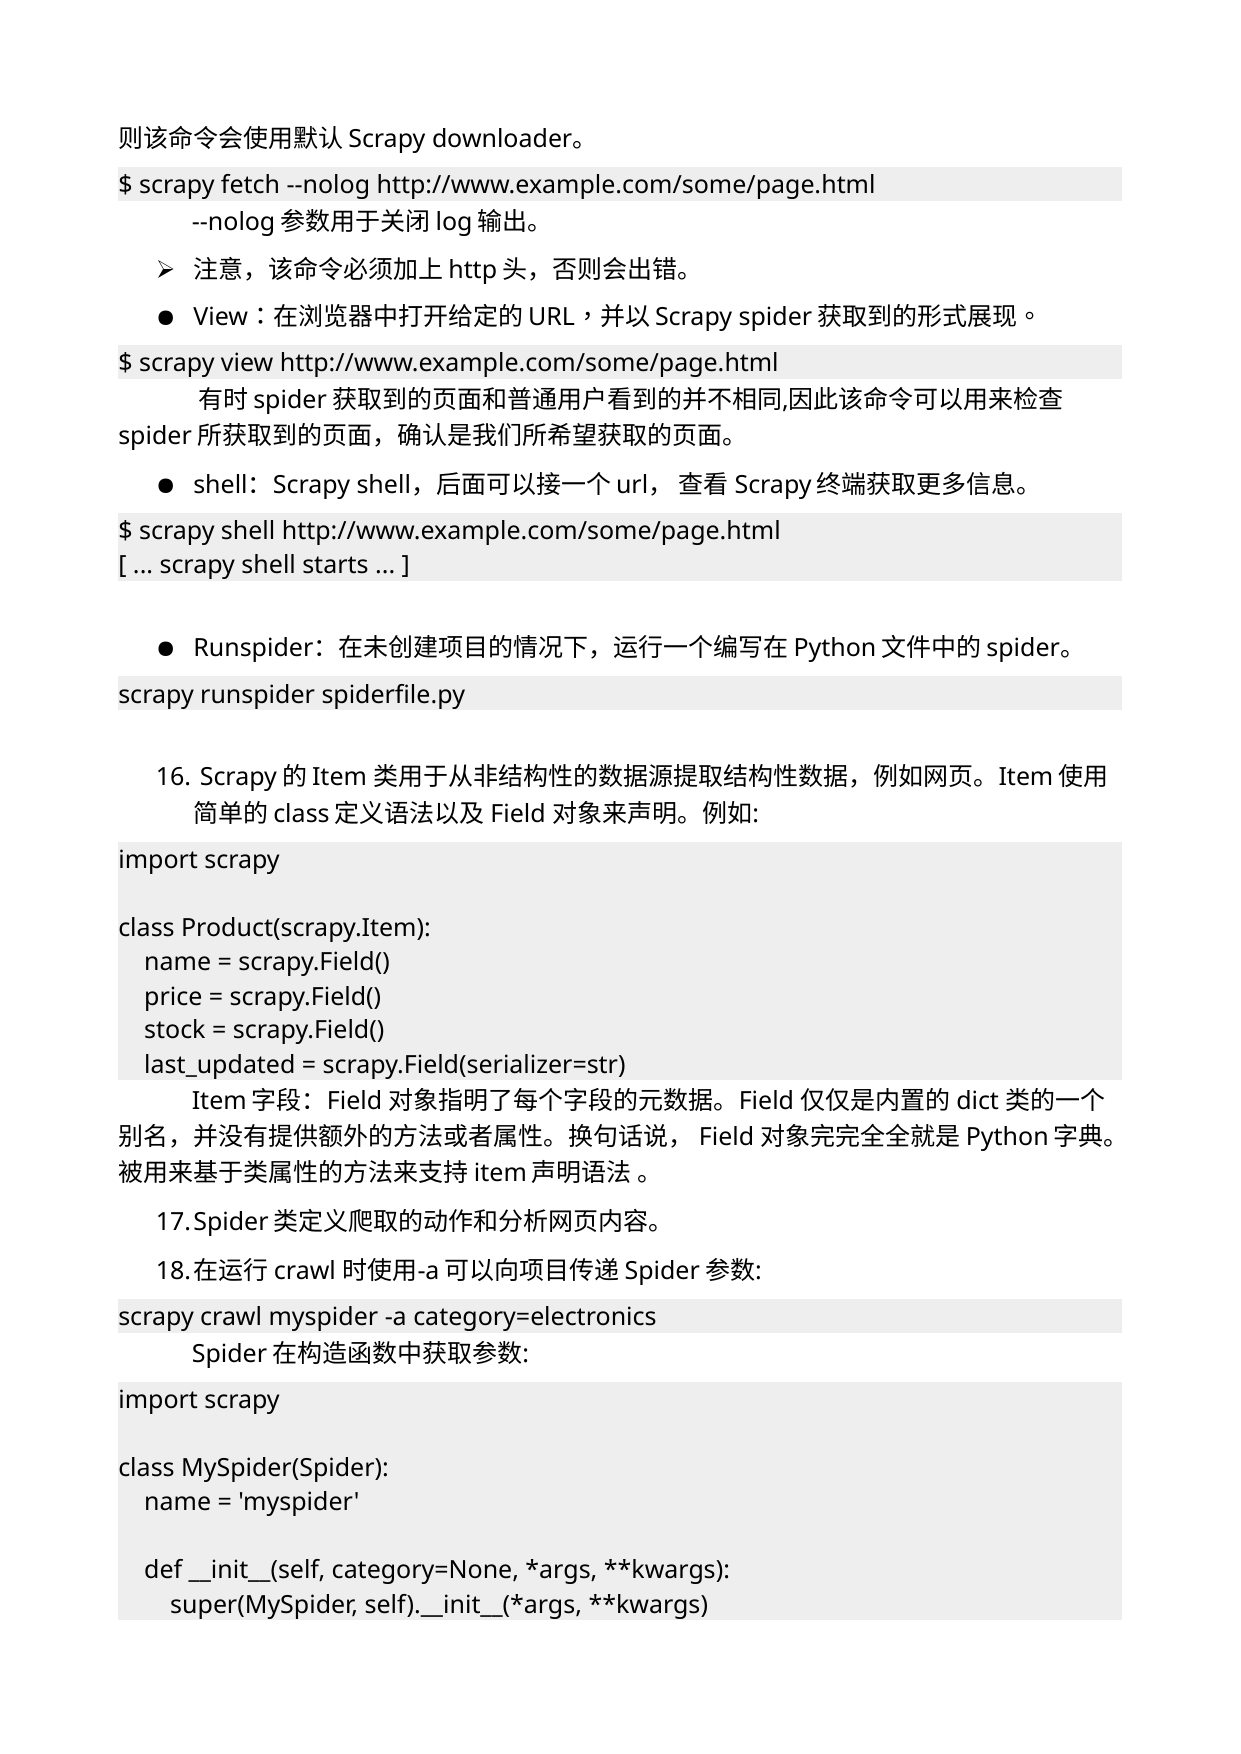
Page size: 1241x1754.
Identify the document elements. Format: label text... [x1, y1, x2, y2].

list View：在浏览器中打开给定的URL，并以Scrapy spider获取到的形式展现。 [156, 298, 1122, 332]
table_header $ scrapy fetch --nolog http://www.example.com/some/page.html [118, 167, 1122, 201]
list Spider类定义爬取的动作和分析网页内容。 [156, 1202, 1122, 1238]
table_header $ scrapy shell http://www.example.com/some/page.html [ ... scrapy shell starts ... ] [118, 513, 1122, 581]
table_header import scrapy class MySpider(Spider): name = 'myspider' def __init__(self, category=None, *args, **kwargs): super(MySpider, self).__init__(*args, **kwargs) [118, 1382, 1122, 1620]
list 注意，该命令必须加上http头，否则会出错。 [156, 250, 1122, 286]
text Item字段：Field 对象指明了每个字段的元数据。Field 仅仅是内置的 dict 类的一个别名，并没有提供额外的方法或者属性。换句话说， Field 对象完完全全就是Python字典。被用来基于类属性的方法来支持 item声明语法 。 [118, 1080, 1122, 1189]
table_header scrapy crawl myspider -a category=electronics [118, 1299, 1122, 1333]
text 如果spider修改 user_agent 属性，该命令将会使用该属性。如果不是在项目中运行，则该命令会使用默认Scrapy downloader。 [118, 118, 1122, 154]
list shell：Scrapy shell，后面可以接一个url， 查看 Scrapy终端获取更多信息。 [156, 464, 1122, 500]
table_header $ scrapy view http://www.example.com/some/page.html [118, 345, 1122, 379]
text Spider在构造函数中获取参数: [118, 1333, 1122, 1369]
table_header import scrapy class Product(scrapy.Item): name = scrapy.Field() price = scrapy.Field() stock = scrapy.Field() last_updated = scrapy.Field(serializer=str) [118, 842, 1122, 1080]
list Scrapy的Item 类用于从非结构性的数据源提取结构性数据，例如网页。Item使用简单的class定义语法以及 Field 对象来声明。例如: [156, 757, 1122, 829]
text --nolog参数用于关闭log输出。 [118, 201, 1122, 237]
list 在运行 crawl 时使用-a可以向项目传递Spider参数: [156, 1250, 1122, 1287]
text 有时spider获取到的页面和普通用户看到的并不相同,因此该命令可以用来检查spider所获取到的页面，确认是我们所希望获取的页面。 [118, 379, 1122, 452]
table_header scrapy runspider spiderfile.py [118, 676, 1122, 710]
list Runspider：在未创建项目的情况下，运行一个编写在Python文件中的spider。 [156, 627, 1122, 664]
